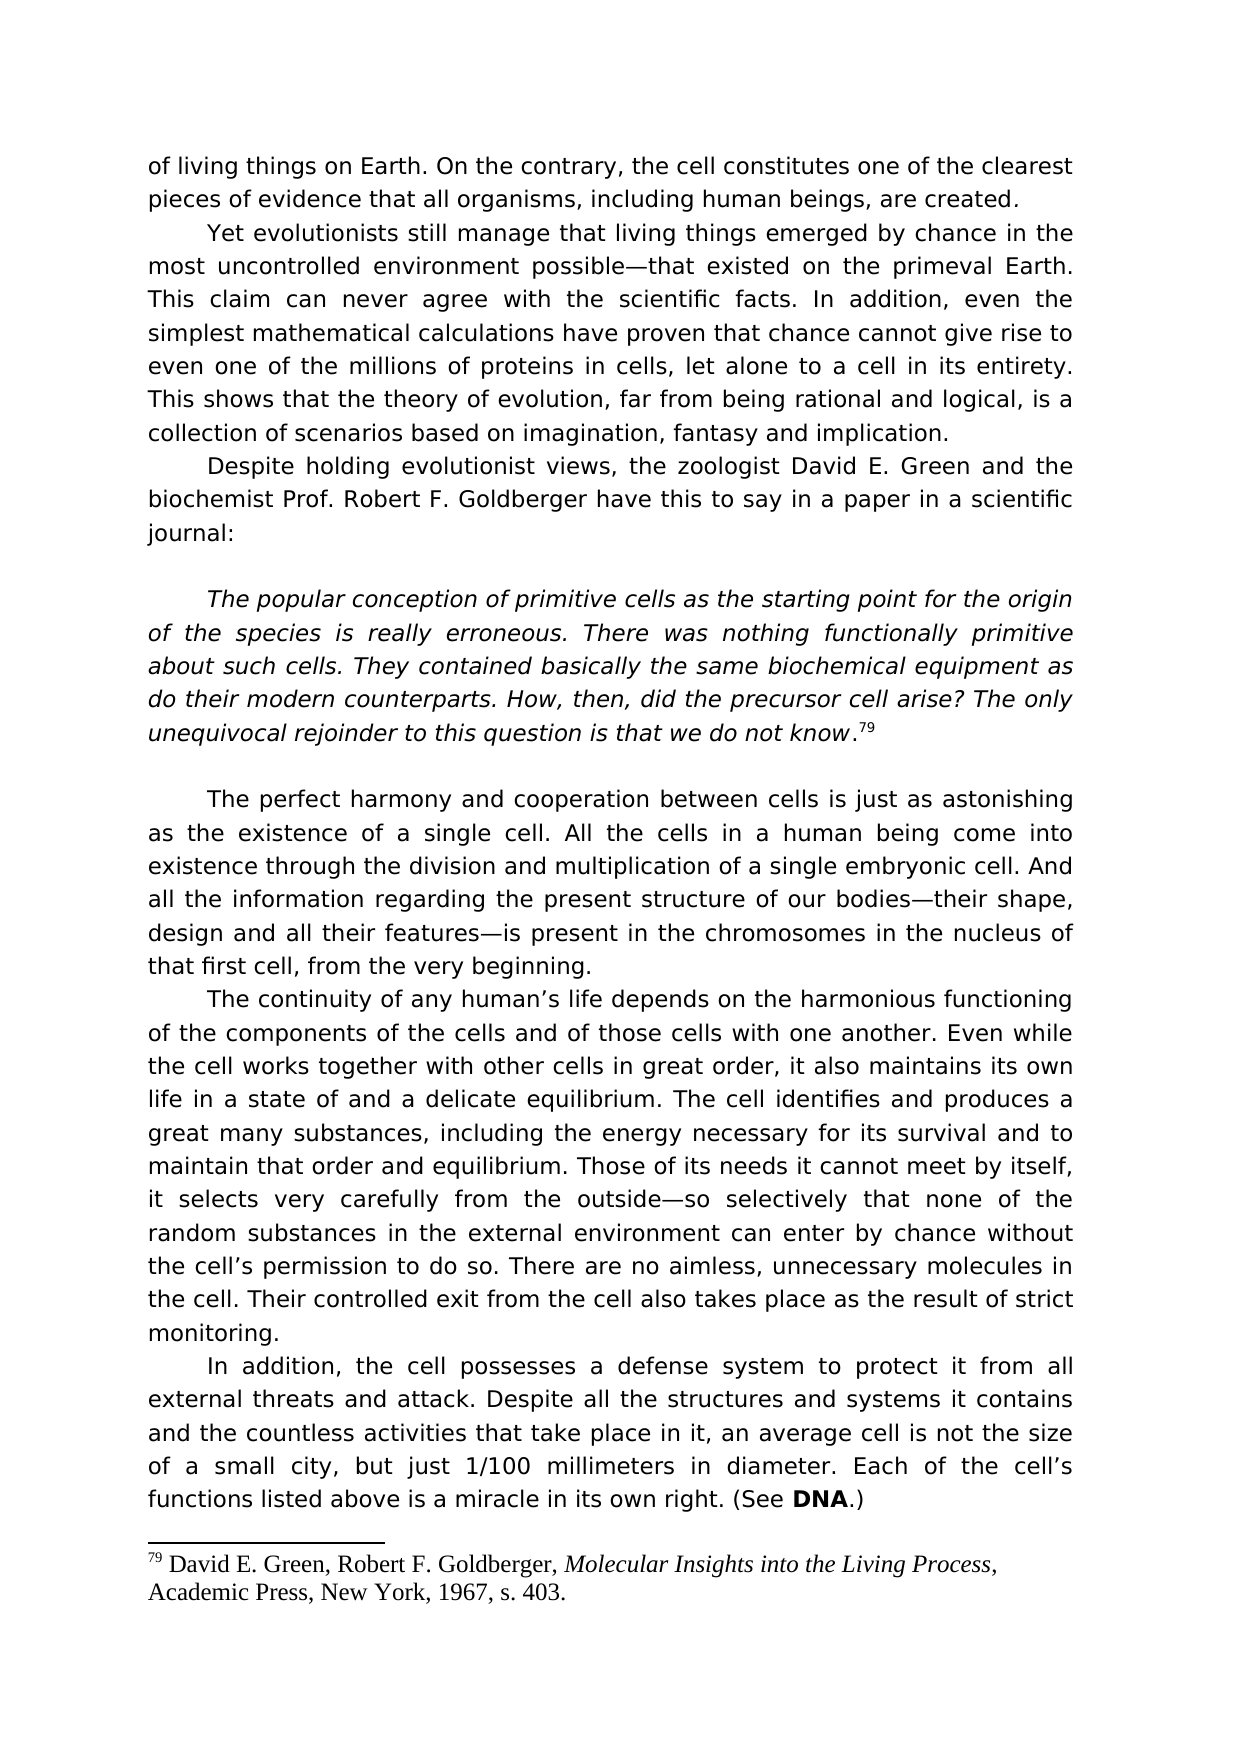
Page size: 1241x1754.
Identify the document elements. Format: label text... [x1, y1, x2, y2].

text In addition, the cell possesses a defense system to protect it from all external threats and attack. Despite all the structures and systems it contains and the countless activities that take place in it, an average cell is not the size of a small city, but just 1/100 millimeters in diameter. Each of the cell’s functions listed above is a miracle in its own right. (See DNA.) [148, 1348, 1075, 1514]
text of living things on Earth. On the contrary, the cell constitutes one of the clearest pieces of evidence that all organisms, including human beings, are created. [148, 148, 1075, 214]
text Despite holding evolutionist views, the zoologist David E. Green and the biochemist Prof. Robert F. Goldberger have this to say in a paper in a scientific journal: [148, 448, 1075, 548]
text The popular conception of primitive cells as the starting point for the origin of the species is really erroneous. There was nothing functionally primitive about such cells. They contained basically the same biochemical equipment as do their modern counterparts. How, then, did the precursor cell arise? The only unequivocal rejoinder to this question is that we do not know. [148, 581, 1075, 748]
text The perfect harmony and cooperation between cells is just as astonishing as the existence of a single cell. All the cells in a human being come into existence through the division and multiplication of a single embryonic cell. And all the information regarding the present structure of our bodies—their shape, design and all their features—is present in the chromosomes in the nucleus of that first cell, from the very beginning. [148, 781, 1075, 981]
text Yet evolutionists still manage that living things emerged by chance in the most uncontrolled environment possible—that existed on the primeval Earth. This claim can never agree with the scientific facts. In addition, even the simplest mathematical calculations have proven that chance cannot give rise to even one of the millions of proteins in cells, let alone to a cell in its entirety. This shows that the theory of evolution, far from being rational and logical, is a collection of scenarios based on imagination, fantasy and implication. [148, 214, 1075, 448]
text The continuity of any human’s life depends on the harmonious functioning of the components of the cells and of those cells with one another. Even while the cell works together with other cells in great order, it also maintains its own life in a state of and a delicate equilibrium. The cell identifies and produces a great many substances, including the energy necessary for its survival and to maintain that order and equilibrium. Those of its needs it cannot meet by itself, it selects very carefully from the outside—so selectively that none of the random substances in the external environment can enter by chance without the cell’s permission to do so. There are no aimless, unnecessary molecules in the cell. Their controlled exit from the cell also takes place as the result of strict monitoring. [148, 981, 1075, 1348]
text David E. Green, Robert F. Goldberger, Molecular Insights into the Living Process, Academic Press, New York, 1967, s. 403. [148, 1549, 1092, 1606]
